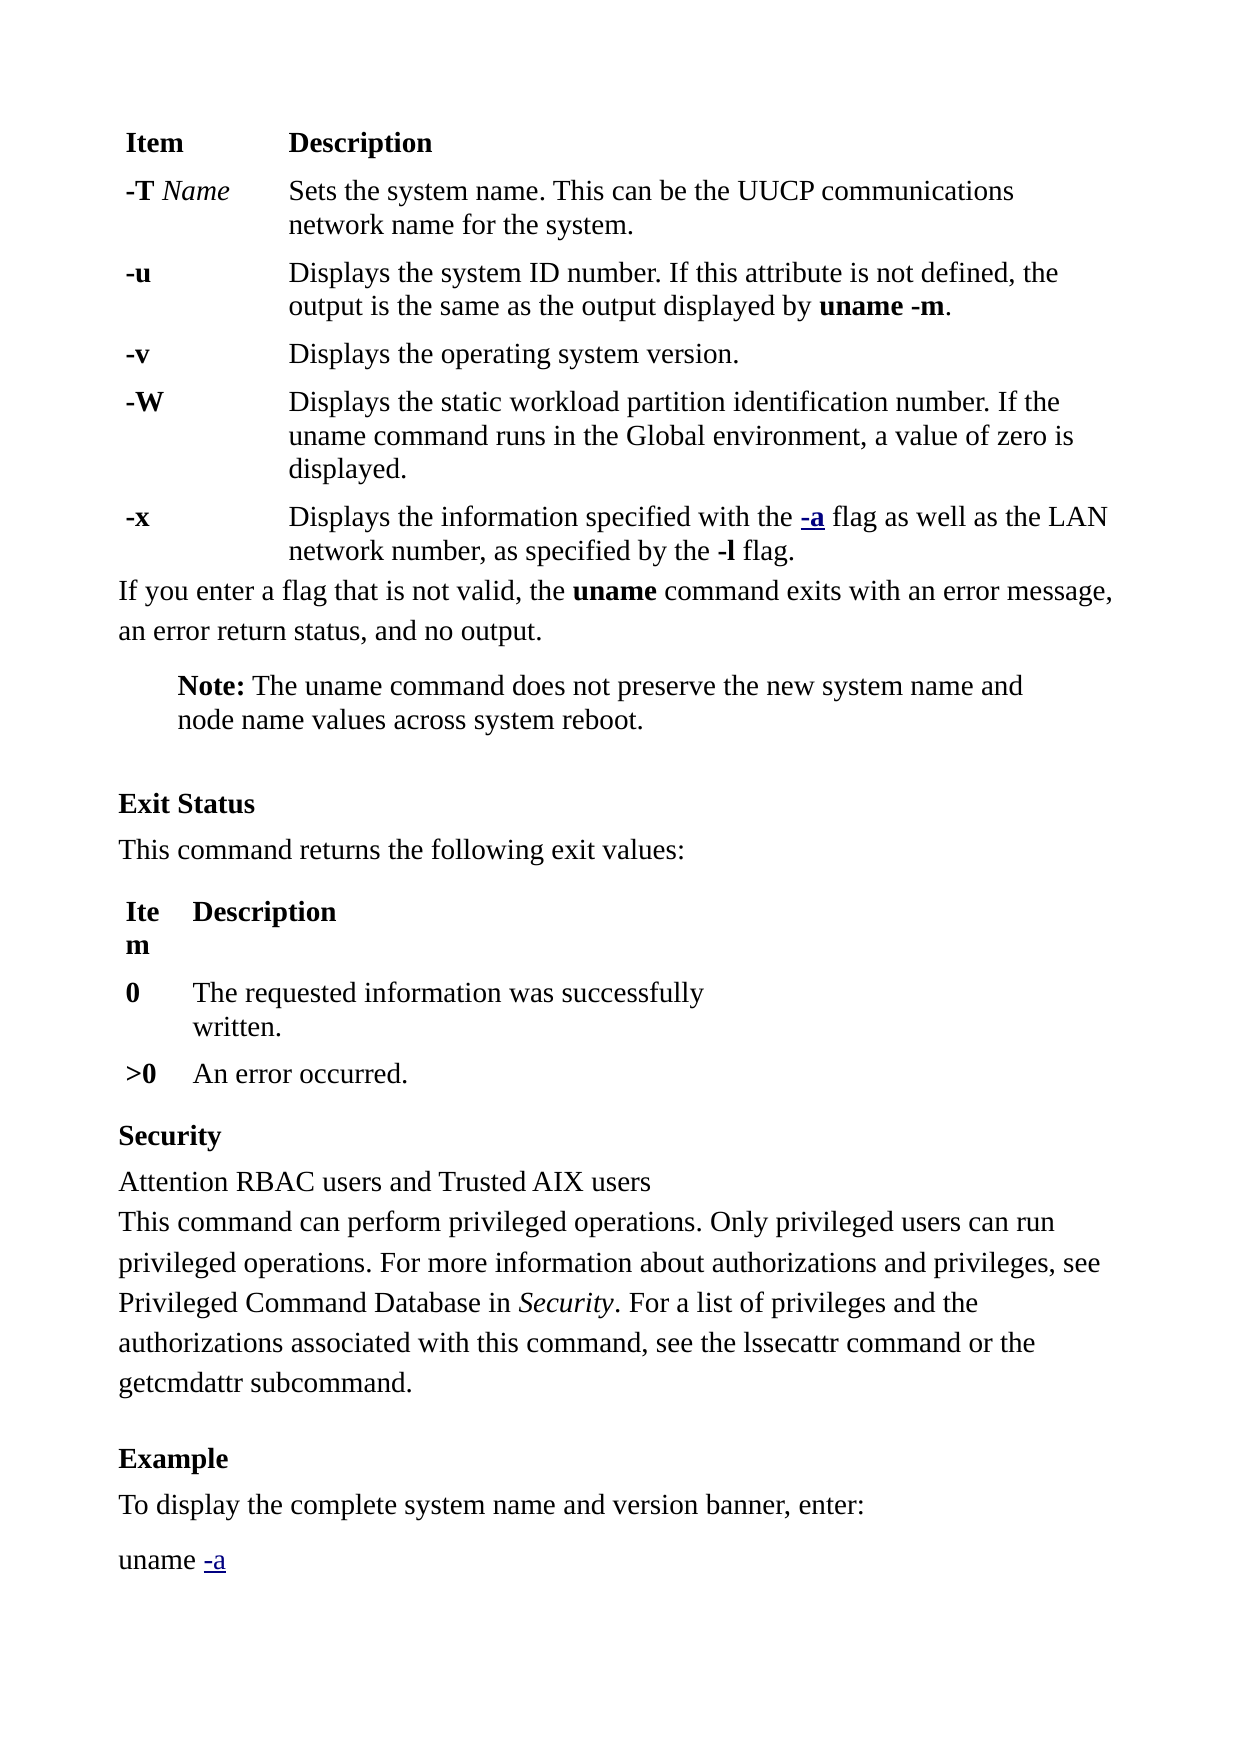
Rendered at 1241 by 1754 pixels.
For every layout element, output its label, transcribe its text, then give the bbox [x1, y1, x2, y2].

subtitle Exit Status [118, 786, 1122, 819]
table_cell -T Name [118, 166, 281, 247]
text If you enter a flag that is not valid, the uname command exits with an error message, an error return status, and no output. [118, 573, 1122, 647]
table_header Description [281, 118, 1122, 166]
table_cell -x [118, 492, 281, 573]
table_cell -W [118, 377, 281, 492]
table_cell An error occurred. [185, 1050, 788, 1097]
text uname -a [118, 1542, 1122, 1575]
table_cell Displays the operating system version. [281, 329, 1122, 377]
table_cell Displays the information specified with the -a flag as well as the LAN network number, as specified by the -l flag. [281, 492, 1122, 573]
table_cell Displays the system ID number. If this attribute is not defined, the output is the same as the output displayed by uname -m. [281, 248, 1122, 329]
text This command can perform privileged operations. Only privileged users can run privileged operations. For more information about authorizations and privileges, see Privileged Command Database in Security. For a list of privileges and the authorizations associated with this command, see the lssecattr command or the getcmdattr subcommand. [118, 1204, 1122, 1399]
table_cell -u [118, 248, 281, 329]
table_cell 0 [118, 968, 185, 1049]
table_cell Displays the static workload partition identification number. If the uname command runs in the Global environment, a value of zero is displayed. [281, 377, 1122, 492]
table_header Item [118, 118, 281, 166]
table_cell Sets the system name. This can be the UUCP communications network name for the system. [281, 166, 1122, 247]
subtitle Security [118, 1118, 1122, 1152]
table_cell The requested information was successfully written. [185, 968, 788, 1049]
text To display the complete system name and version banner, enter: [118, 1487, 1122, 1521]
table_header Item [118, 887, 185, 968]
text Attention RBAC users and Trusted AIX users [118, 1164, 1122, 1198]
table_cell -v [118, 329, 281, 377]
subtitle Example [118, 1441, 1122, 1474]
table_header Description [185, 887, 788, 968]
table_cell >0 [118, 1050, 185, 1097]
text This command returns the following exit values: [118, 832, 1122, 865]
text Note: The uname command does not preserve the new system name and node name values across system reboot. [177, 668, 1063, 735]
